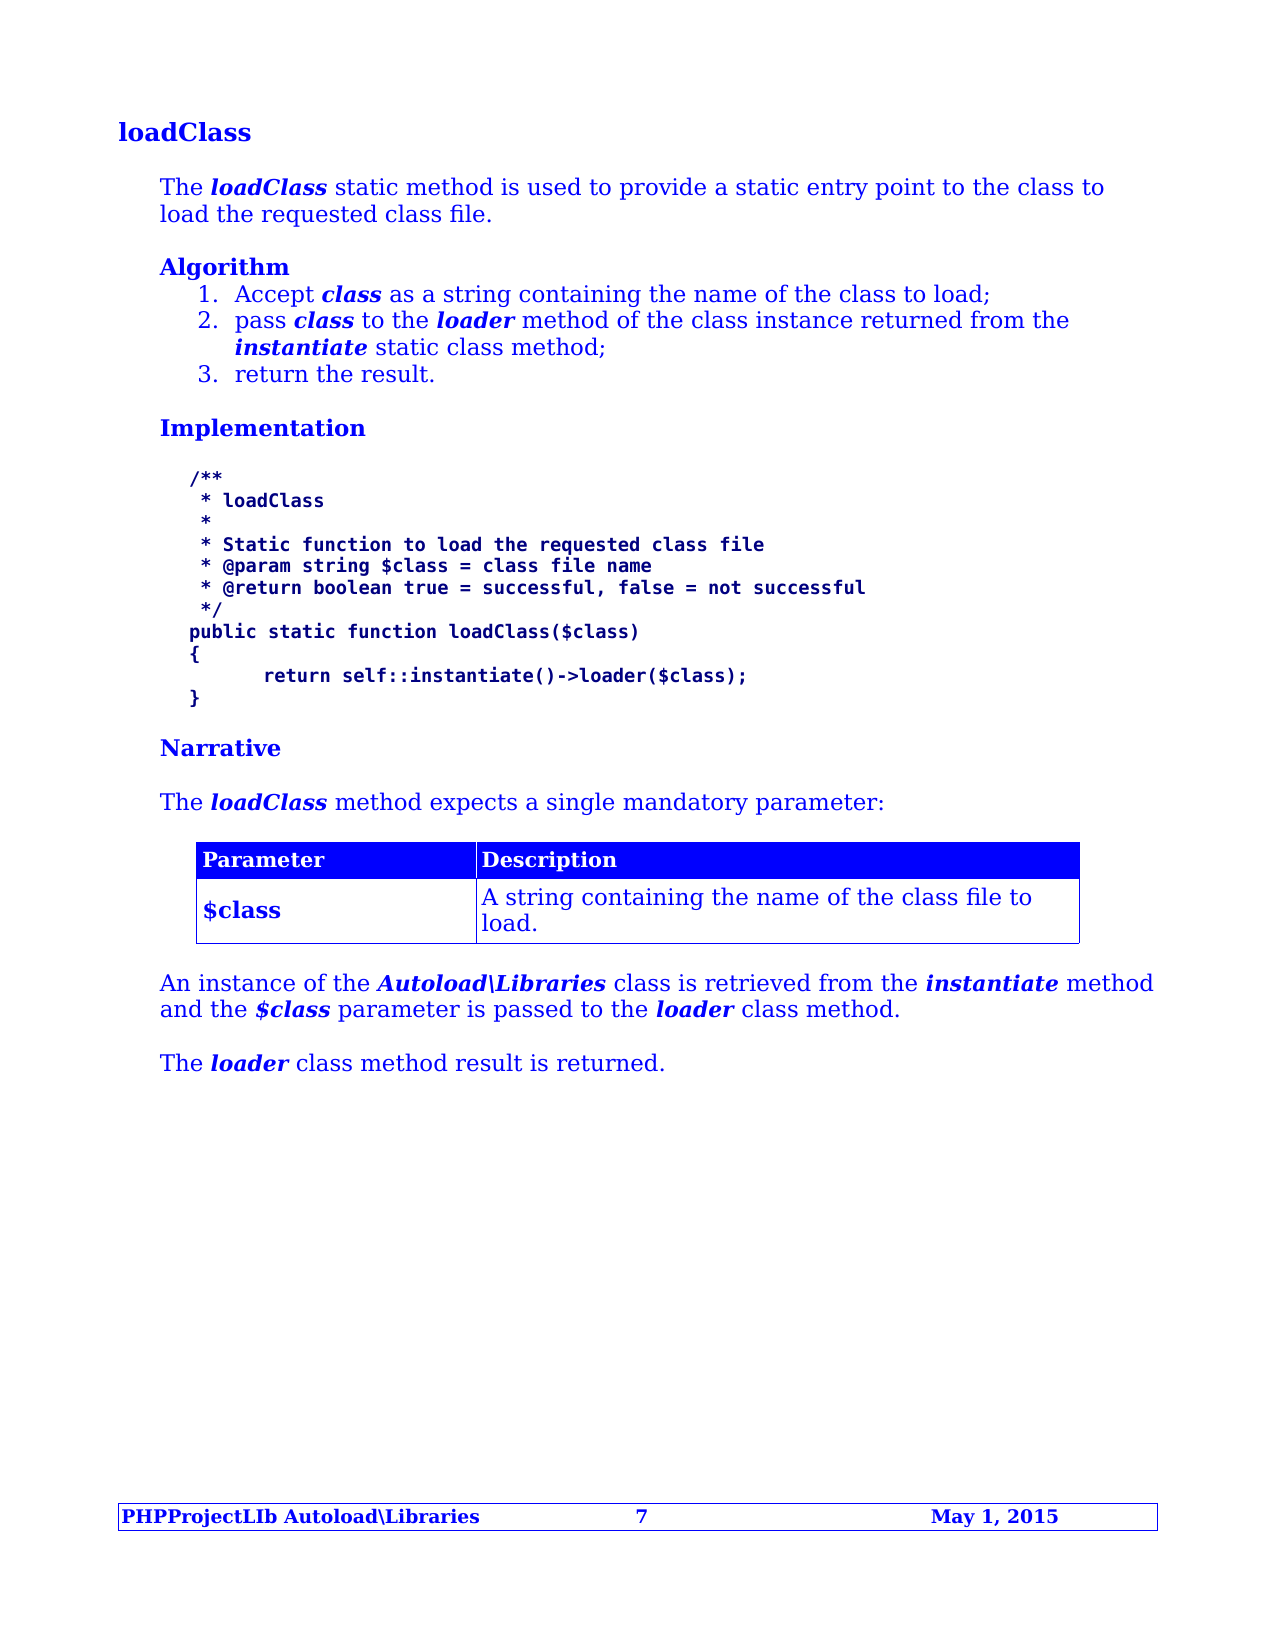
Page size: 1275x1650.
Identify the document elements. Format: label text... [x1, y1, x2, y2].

list Accept class as a string containing the name of the class to load; [197, 281, 1157, 308]
list * loadClass [189, 490, 1157, 512]
list } [189, 687, 1157, 708]
text An instance of the Autoload\Libraries class is retrieved from the instantiate method and the $class parameter is passed to the loader class method. [159, 970, 1157, 1023]
list pass class to the loader method of the class instance returned from the instantiate static class method; [197, 308, 1157, 361]
list return self::instantiate()->loader($class); [189, 665, 1157, 687]
list * Static function to load the requested class file [189, 533, 1157, 555]
list return the result. [197, 361, 1157, 388]
text Implementation [159, 414, 1157, 441]
list * [189, 512, 1157, 533]
list public static function loadClass($class) [189, 621, 1157, 643]
text The loadClass static method is used to provide a static entry point to the class to load the requested class file. [159, 174, 1157, 227]
text The loadClass method expects a single mandatory parameter: [159, 789, 1157, 815]
title loadClass [118, 118, 1157, 147]
table_header Parameter [197, 843, 476, 878]
list * @return boolean true = successful, false = not successful [189, 577, 1157, 599]
text Narrative [159, 735, 1157, 762]
list * @param string $class = class file name [189, 555, 1157, 577]
table_cell $class [197, 879, 476, 943]
text The loader class method result is returned. [159, 1050, 1157, 1076]
list */ [189, 599, 1157, 621]
list /** [189, 468, 1157, 490]
table_header Description [477, 843, 1079, 878]
list { [189, 643, 1157, 665]
text Algorithm [159, 254, 1157, 281]
table_cell A string containing the name of the class file to load. [477, 879, 1079, 943]
